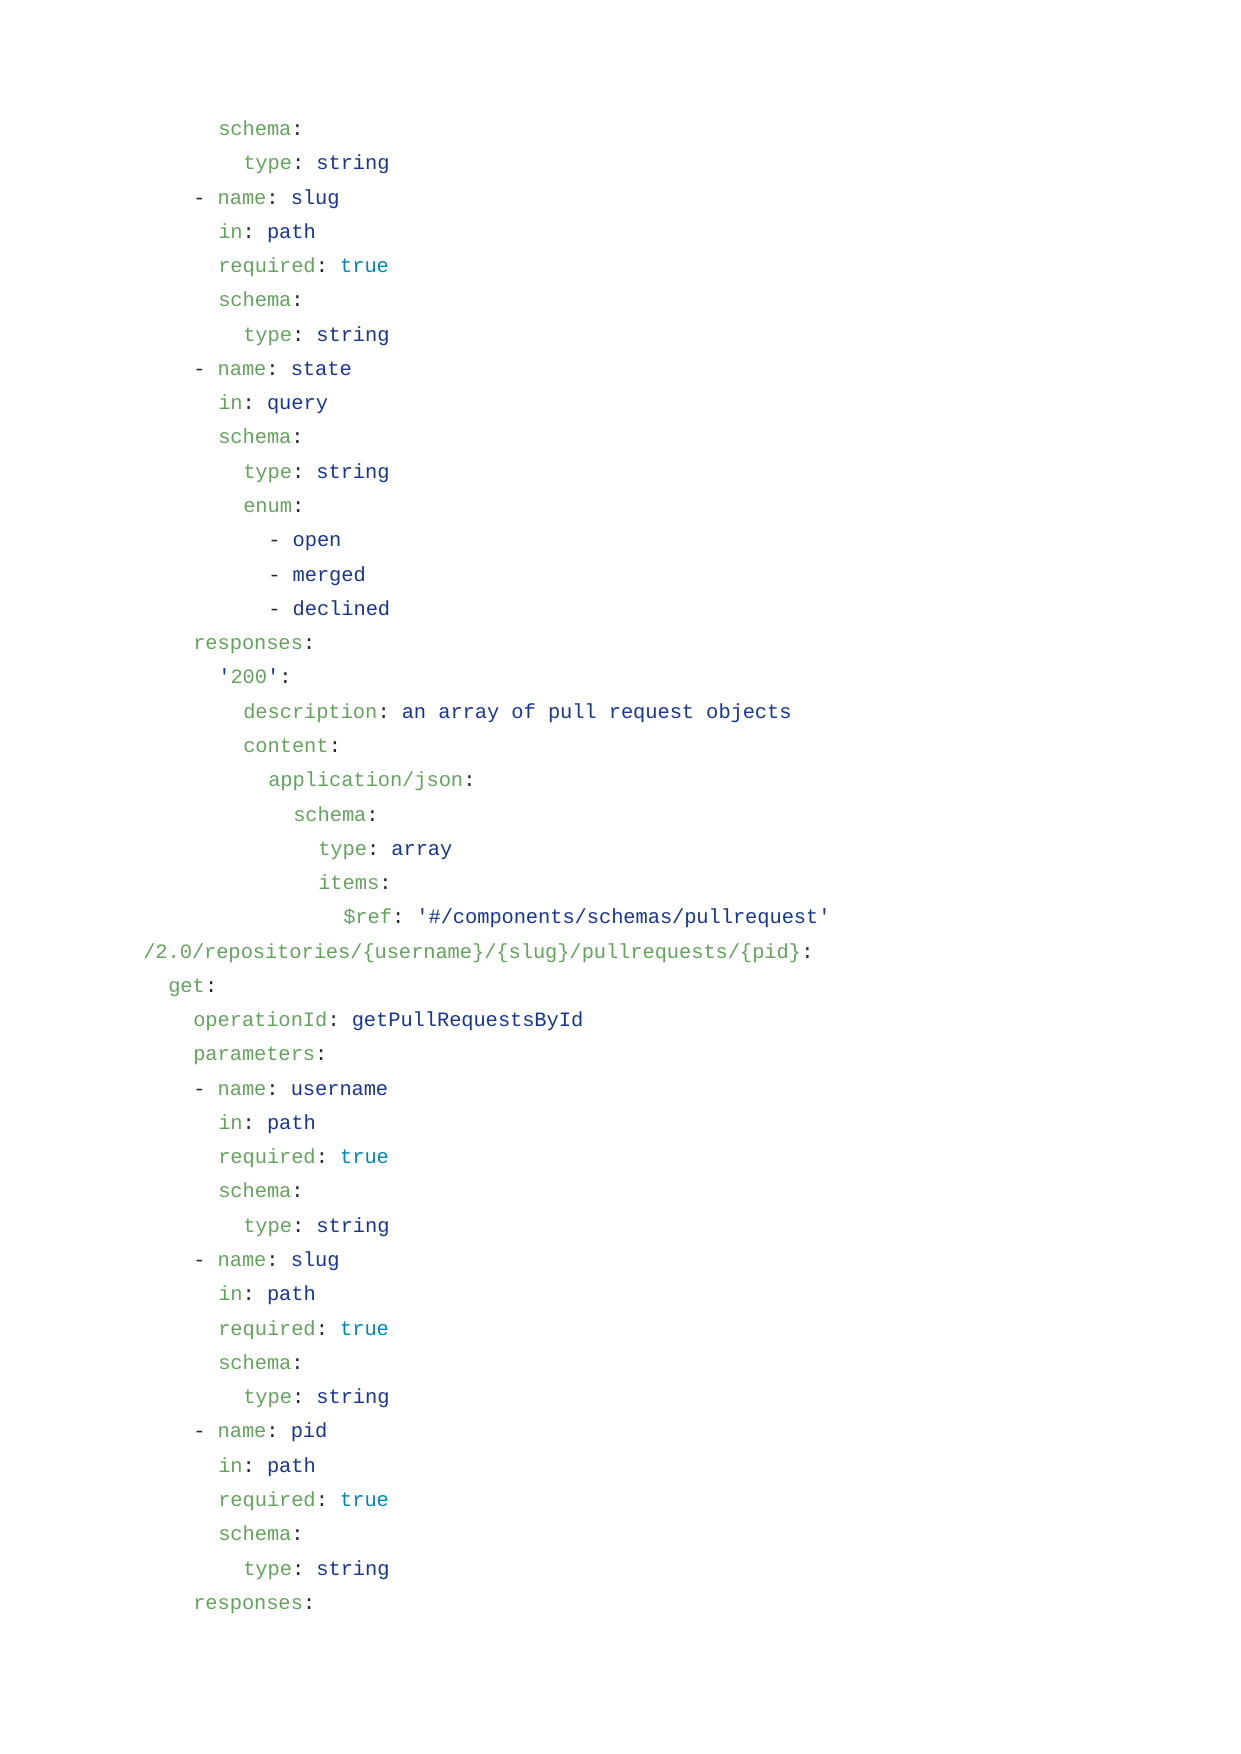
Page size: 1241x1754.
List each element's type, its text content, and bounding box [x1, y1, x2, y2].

text in: path [118, 1283, 1122, 1307]
text required: true [118, 1318, 1122, 1341]
text responses: [118, 632, 1122, 656]
text type: string [118, 324, 1122, 347]
text description: an array of pull request objects [118, 701, 1122, 724]
text operationId: getPullRequestsById [118, 1009, 1122, 1033]
text - name: state [118, 358, 1122, 382]
text schema: [118, 1352, 1122, 1376]
text in: path [118, 221, 1122, 244]
text application/json: [118, 769, 1122, 793]
text type: string [118, 1557, 1122, 1581]
text enum: [118, 495, 1122, 519]
text required: true [118, 1489, 1122, 1513]
text parameters: [118, 1043, 1122, 1067]
text - declined [118, 598, 1122, 622]
text - open [118, 529, 1122, 553]
text type: string [118, 1386, 1122, 1410]
text - name: pid [118, 1420, 1122, 1444]
text content: [118, 735, 1122, 759]
text schema: [118, 118, 1122, 142]
text get: [118, 975, 1122, 998]
text in: path [118, 1112, 1122, 1136]
text in: query [118, 392, 1122, 416]
text - name: username [118, 1078, 1122, 1101]
text in: path [118, 1455, 1122, 1478]
text responses: [118, 1592, 1122, 1615]
text required: true [118, 1146, 1122, 1170]
text type: array [118, 838, 1122, 861]
text type: string [118, 152, 1122, 176]
text - name: slug [118, 187, 1122, 210]
text schema: [118, 1523, 1122, 1547]
text type: string [118, 1215, 1122, 1238]
text - name: slug [118, 1249, 1122, 1273]
text - merged [118, 564, 1122, 587]
text items: [118, 872, 1122, 896]
text /2.0/repositories/{username}/{slug}/pullrequests/{pid}: [118, 941, 1122, 964]
text schema: [118, 1181, 1122, 1204]
text schema: [118, 803, 1122, 827]
text $ref: '#/components/schemas/pullrequest' [118, 906, 1122, 930]
text schema: [118, 289, 1122, 313]
text '200': [118, 666, 1122, 690]
text required: true [118, 255, 1122, 279]
text schema: [118, 427, 1122, 450]
text type: string [118, 461, 1122, 484]
